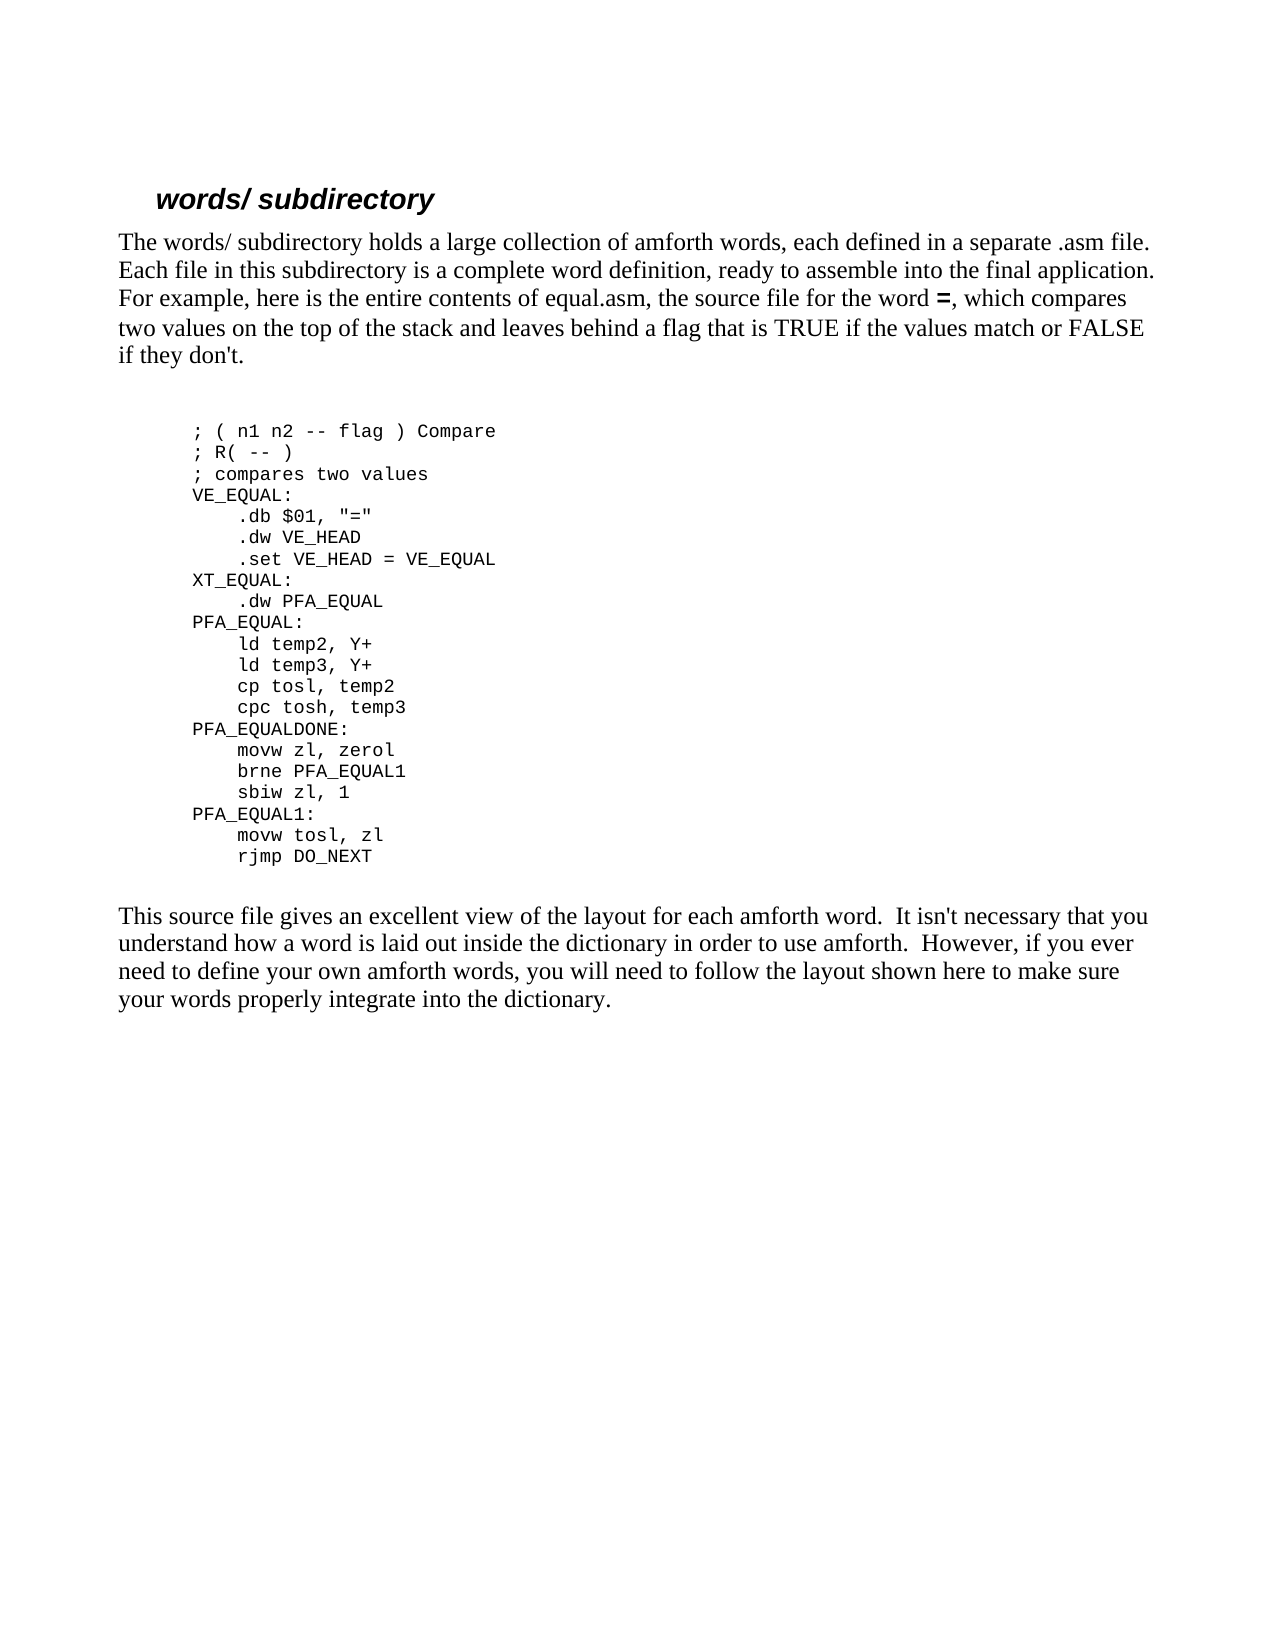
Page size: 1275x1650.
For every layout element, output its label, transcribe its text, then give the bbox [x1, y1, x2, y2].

text ; ( n1 n2 -- flag ) Compare ; R( -- ) ; compares two values VE_EQUAL: .db $01, "=" .dw VE_HEAD .set VE_HEAD = VE_EQUAL XT_EQUAL: .dw PFA_EQUAL PFA_EQUAL: ld temp2, Y+ ld temp3, Y+ cp tosl, temp2 cpc tosh, temp3 PFA_EQUALDONE: movw zl, zerol brne PFA_EQUAL1 sbiw zl, 1 PFA_EQUAL1: movw tosl, zl rjmp DO_NEXT [192, 422, 1157, 889]
subtitle words/ subdirectory [118, 183, 1157, 216]
text This source file gives an excellent view of the layout for each amforth word. It isn't necessary that you understand how a word is laid out inside the dictionary in order to use amforth. However, if you ever need to define your own amforth words, you will need to follow the layout shown here to make sure your words properly integrate into the dictionary. [118, 902, 1157, 1013]
text The words/ subdirectory holds a large collection of amforth words, each defined in a separate .asm file. Each file in this subdirectory is a complete word definition, ready to assemble into the final application. For example, here is the entire contents of equal.asm, the source file for the word =, which compares two values on the top of the stack and leaves behind a flag that is TRUE if the values match or FALSE if they don't. [118, 228, 1157, 369]
